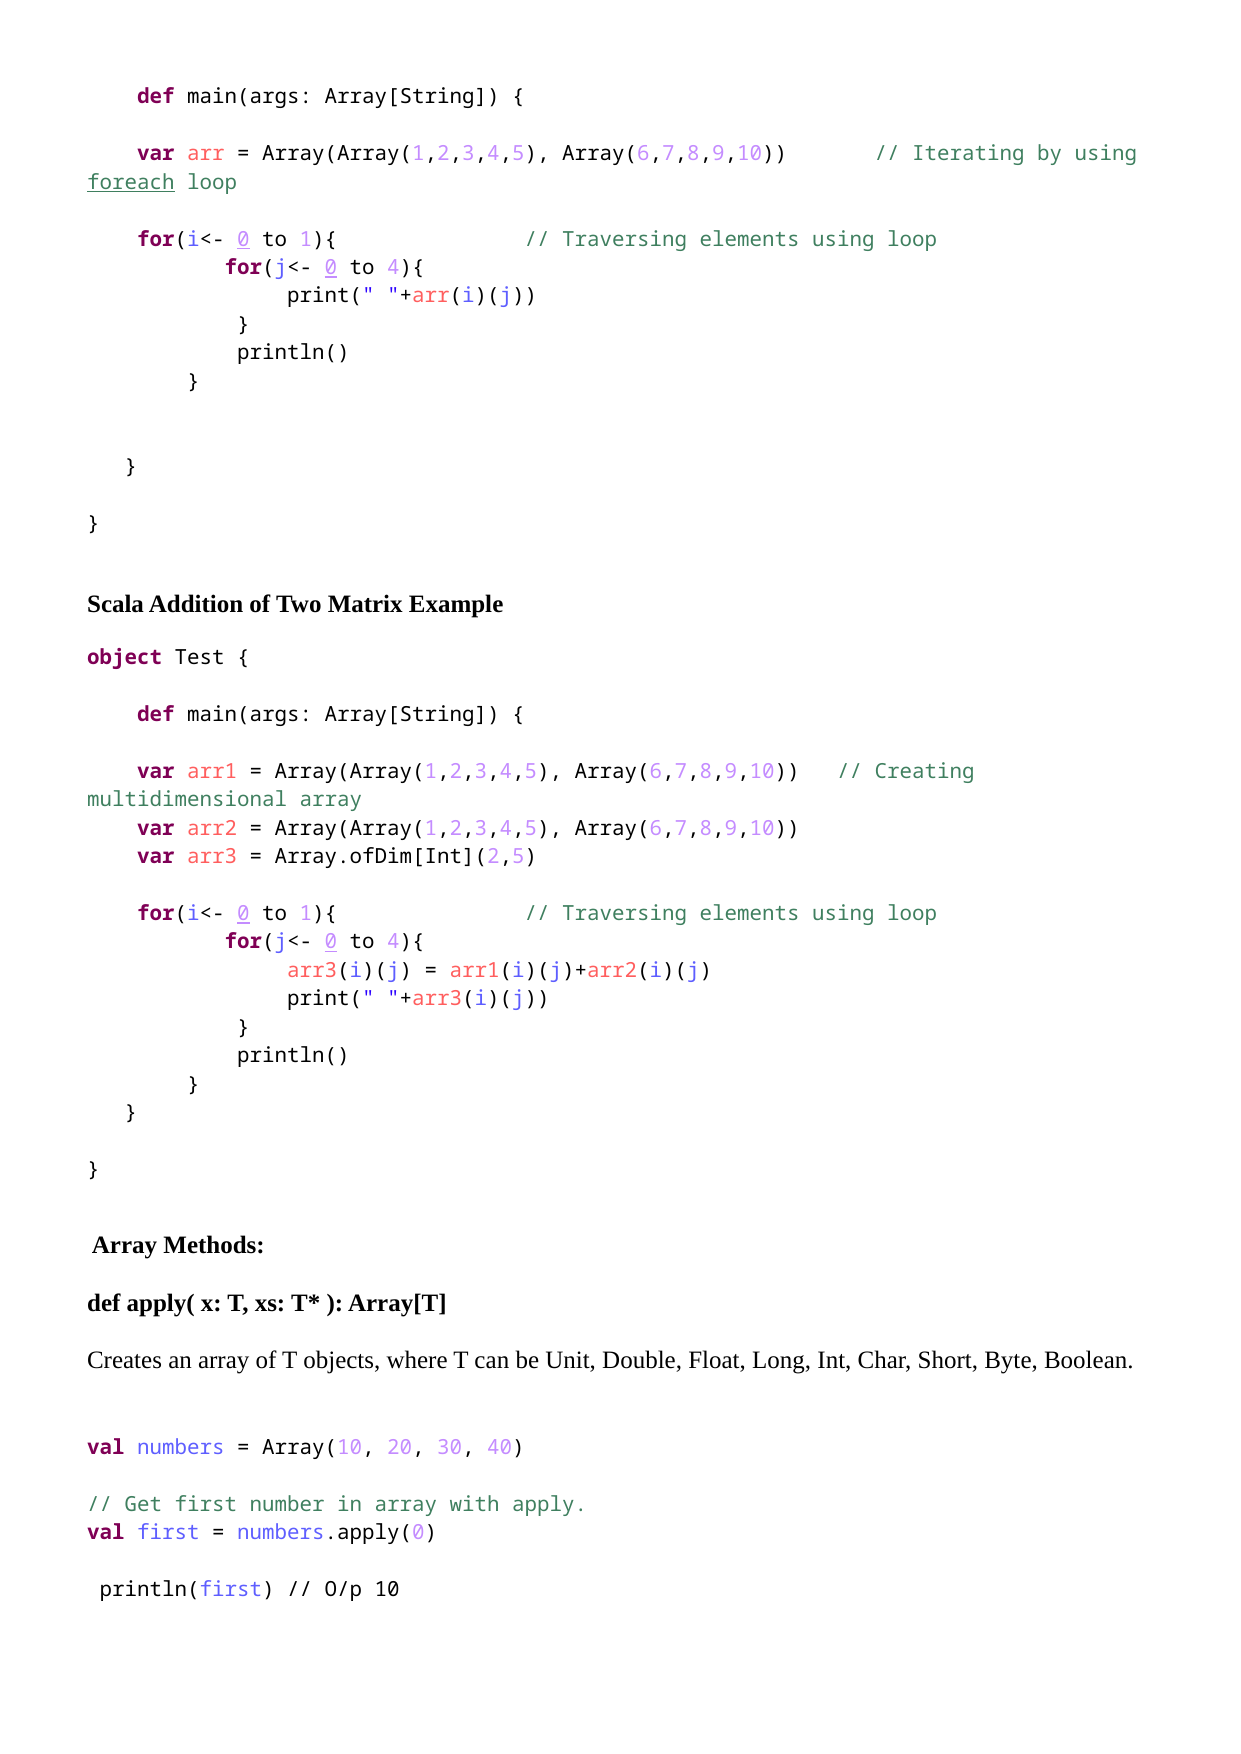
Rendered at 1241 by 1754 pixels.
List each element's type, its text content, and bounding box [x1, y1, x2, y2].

text Array Methods: [87, 1231, 1155, 1259]
text } [87, 508, 1155, 537]
text } [87, 1154, 1155, 1182]
text print(" "+arr3(i)(j)) [87, 983, 1155, 1012]
text Scala Addition of Two Matrix Example [87, 589, 1155, 618]
text // Get first number in array with apply. [87, 1489, 1155, 1517]
text val first = numbers.apply(0) [87, 1517, 1155, 1546]
text for(j<- 0 to 4){ [87, 252, 1155, 281]
text } [87, 451, 1155, 480]
text def main(args: Array[String]) { [87, 82, 1155, 110]
text object Test { [87, 642, 1155, 671]
text println() [87, 1040, 1155, 1069]
text } [87, 1012, 1155, 1040]
text arr3(i)(j) = arr1(i)(j)+arr2(i)(j) [87, 955, 1155, 983]
text println() [87, 337, 1155, 366]
text } [87, 366, 1155, 394]
text var arr2 = Array(Array(1,2,3,4,5), Array(6,7,8,9,10)) [87, 813, 1155, 841]
text } [87, 309, 1155, 337]
text Creates an array of T objects, where T can be Unit, Double, Float, Long, Int, Char, Short, Byte, Boolean. [87, 1346, 1155, 1374]
text } [87, 1097, 1155, 1126]
text def main(args: Array[String]) { [87, 699, 1155, 727]
text val numbers = Array(10, 20, 30, 40) [87, 1432, 1155, 1460]
text for(j<- 0 to 4){ [87, 927, 1155, 955]
text println(first) // O/p 10 [87, 1574, 1155, 1602]
text for(i<- 0 to 1){ // Traversing elements using loop [87, 224, 1155, 252]
text } [87, 1069, 1155, 1097]
text print(" "+arr(i)(j)) [87, 281, 1155, 309]
text for(i<- 0 to 1){ // Traversing elements using loop [87, 898, 1155, 927]
text var arr3 = Array.ofDim[Int](2,5) [87, 841, 1155, 870]
text var arr1 = Array(Array(1,2,3,4,5), Array(6,7,8,9,10)) // Creating multidimensional array [87, 756, 1155, 813]
text var arr = Array(Array(1,2,3,4,5), Array(6,7,8,9,10)) // Iterating by using foreach loop [87, 138, 1155, 195]
text def apply( x: T, xs: T* ): Array[T] [87, 1288, 1155, 1317]
